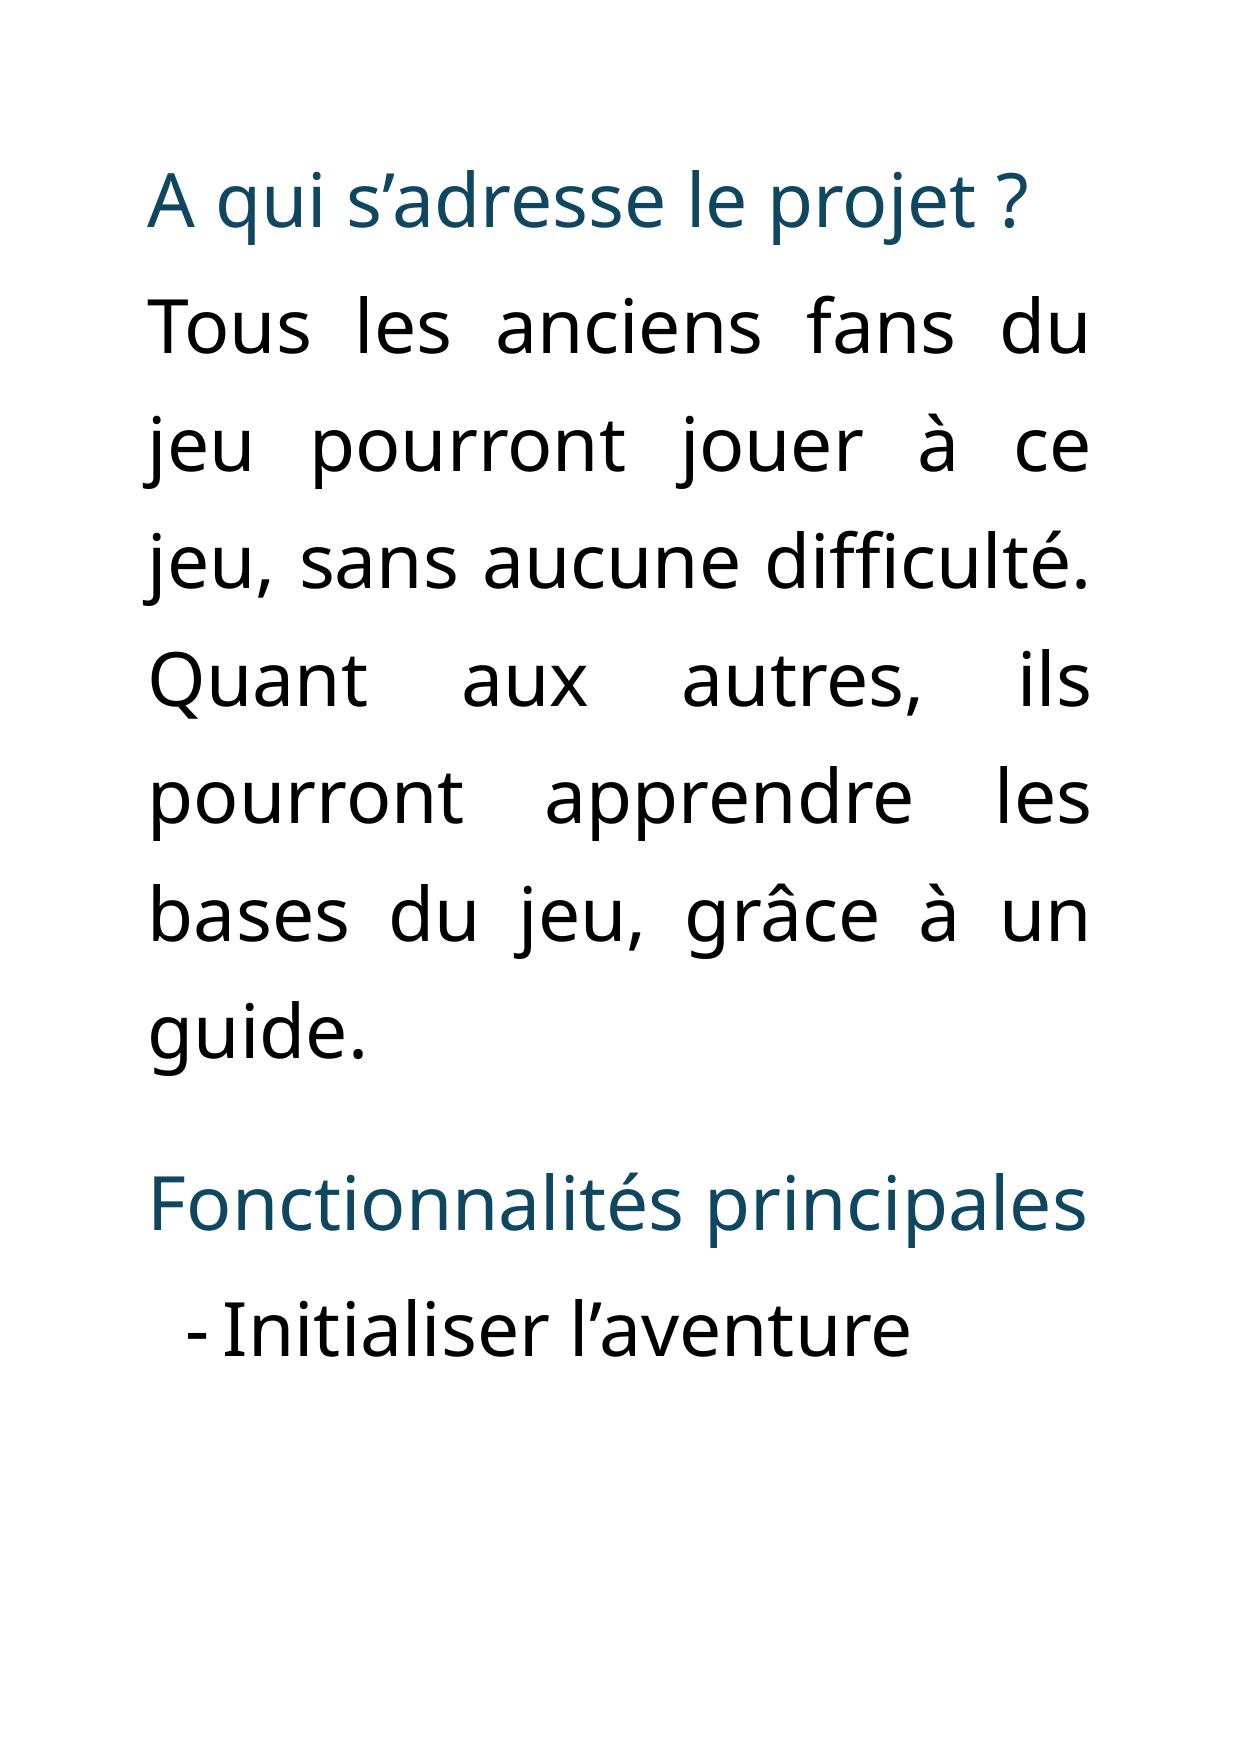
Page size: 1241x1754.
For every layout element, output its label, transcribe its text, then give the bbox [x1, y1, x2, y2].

text Tous les anciens fans du jeu pourront jouer à ce jeu, sans aucune difficulté. Quant aux autres, ils pourront apprendre les bases du jeu, grâce à un guide. [148, 273, 1093, 1081]
subtitle A qui s’adresse le projet ? [148, 148, 1093, 250]
list Initialiser l’aventure [185, 1276, 1093, 1378]
subtitle Fonctionnalités principales [148, 1150, 1093, 1252]
